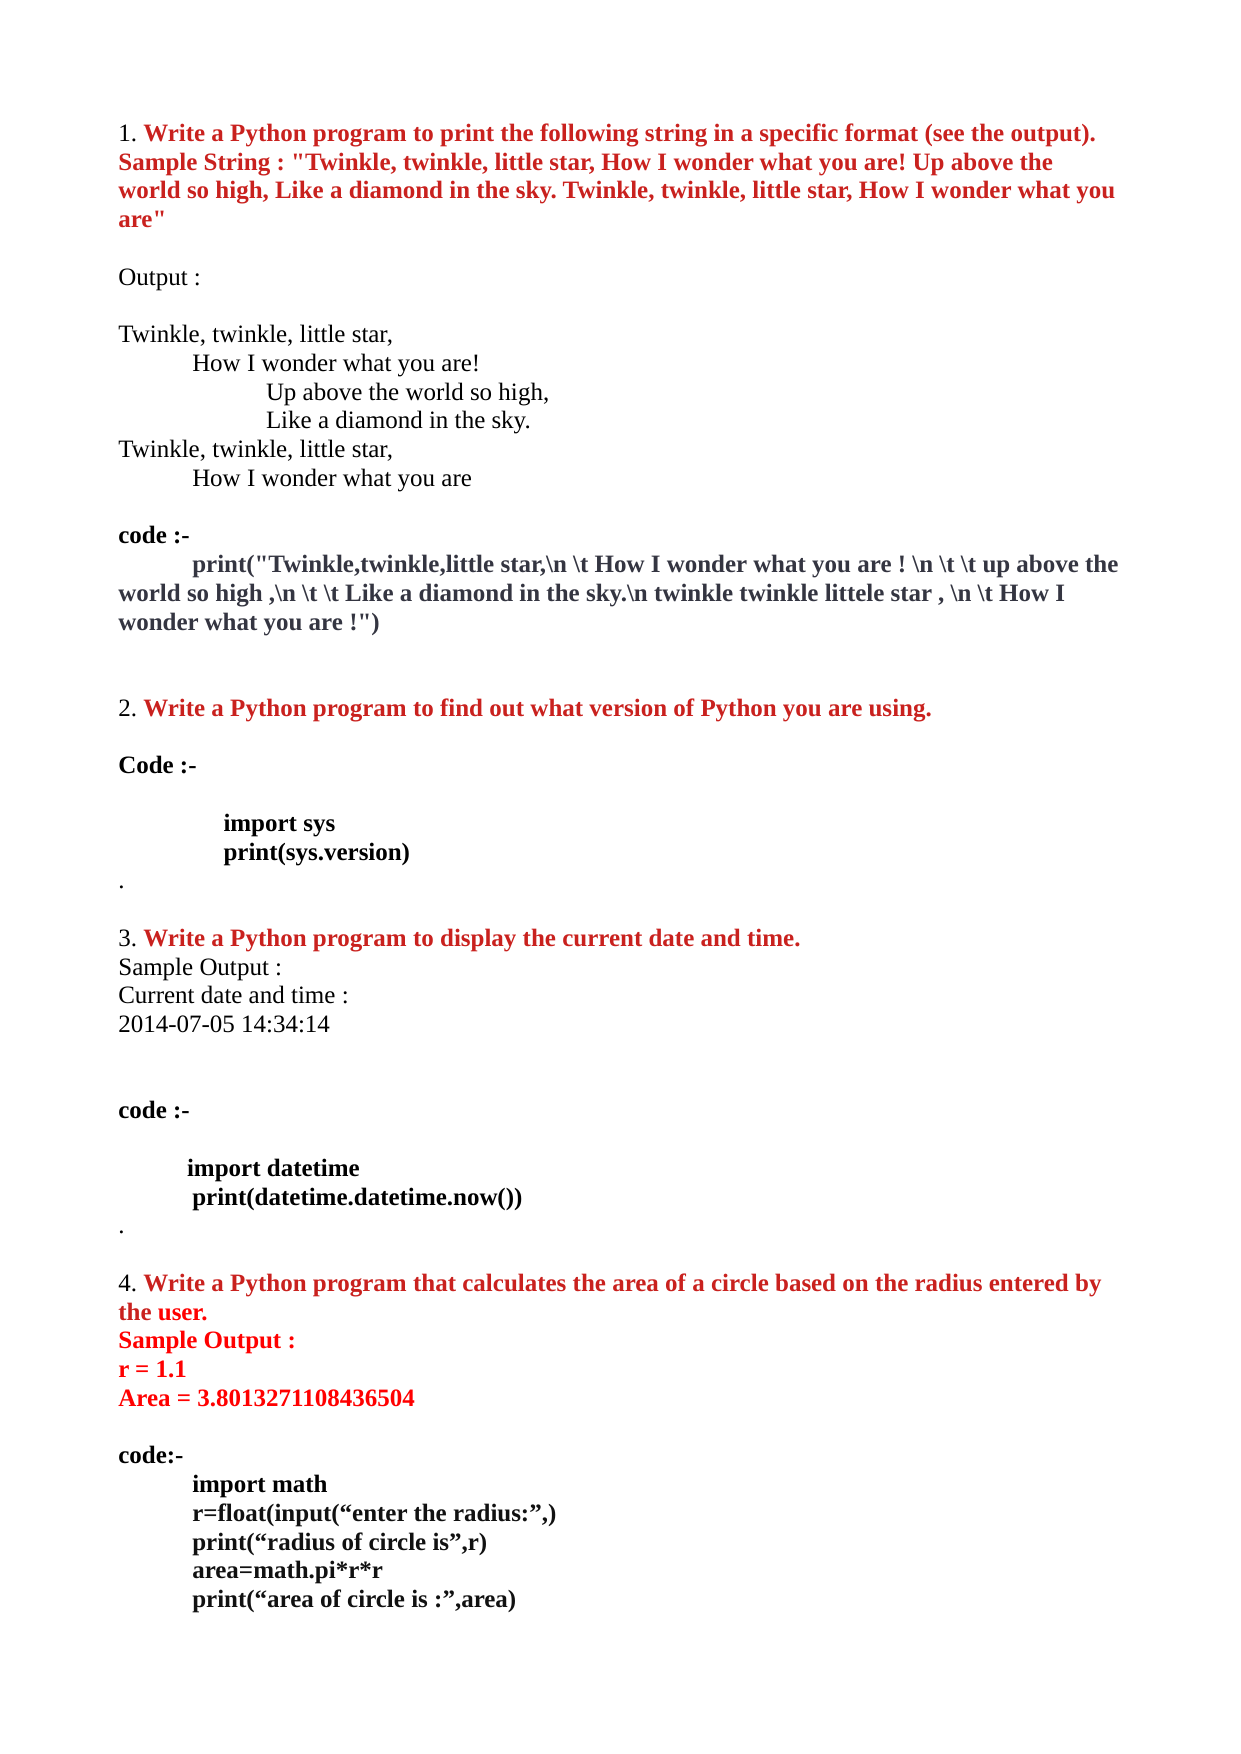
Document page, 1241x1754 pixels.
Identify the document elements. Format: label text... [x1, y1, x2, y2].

text import sys [118, 808, 1122, 837]
text . [118, 1211, 1122, 1239]
text code :- [118, 1096, 1122, 1124]
text print(datetime.datetime.now()) [118, 1182, 1122, 1211]
text print("Twinkle,twinkle,little star,\n \t How I wonder what you are ! \n \t \t up above the world so high ,\n \t \t Like a diamond in the sky.\n twinkle twinkle littele star , \n \t How I wonder what you are !") [118, 549, 1122, 636]
text 1. Write a Python program to print the following string in a specific format (see the output). [118, 118, 1122, 147]
text 2014-07-05 14:34:14 [118, 1009, 1122, 1038]
text Up above the world so high, [118, 377, 1122, 406]
text print(“radius of circle is”,r) [118, 1527, 1122, 1556]
text code:- [118, 1441, 1122, 1469]
text Code :- [118, 751, 1122, 779]
text Current date and time : [118, 981, 1122, 1009]
text import datetime [118, 1153, 1122, 1182]
text area=math.pi*r*r [118, 1556, 1122, 1584]
text Sample String : "Twinkle, twinkle, little star, How I wonder what you are! Up above the world so high, Like a diamond in the sky. Twinkle, twinkle, little star, How I wonder what you are" [118, 147, 1122, 233]
text Sample Output : [118, 952, 1122, 981]
text 3. Write a Python program to display the current date and time. [118, 923, 1122, 952]
text How I wonder what you are [118, 463, 1122, 492]
text 4. Write a Python program that calculates the area of a circle based on the radius entered by the user. [118, 1268, 1122, 1326]
text How I wonder what you are! [118, 348, 1122, 377]
text r=float(input(“enter the radius:”,) [118, 1498, 1122, 1527]
text Sample Output : [118, 1326, 1122, 1354]
text import math [118, 1469, 1122, 1498]
text Twinkle, twinkle, little star, [118, 434, 1122, 463]
text 2. Write a Python program to find out what version of Python you are using. [118, 693, 1122, 722]
text code :- [118, 521, 1122, 549]
text Area = 3.8013271108436504 [118, 1383, 1122, 1412]
text print(sys.version) [118, 837, 1122, 866]
text r = 1.1 [118, 1354, 1122, 1383]
text Twinkle, twinkle, little star, [118, 319, 1122, 348]
text Output : [118, 262, 1122, 291]
text Like a diamond in the sky. [118, 406, 1122, 434]
text . [118, 866, 1122, 894]
text print(“area of circle is :”,area) [118, 1584, 1122, 1613]
